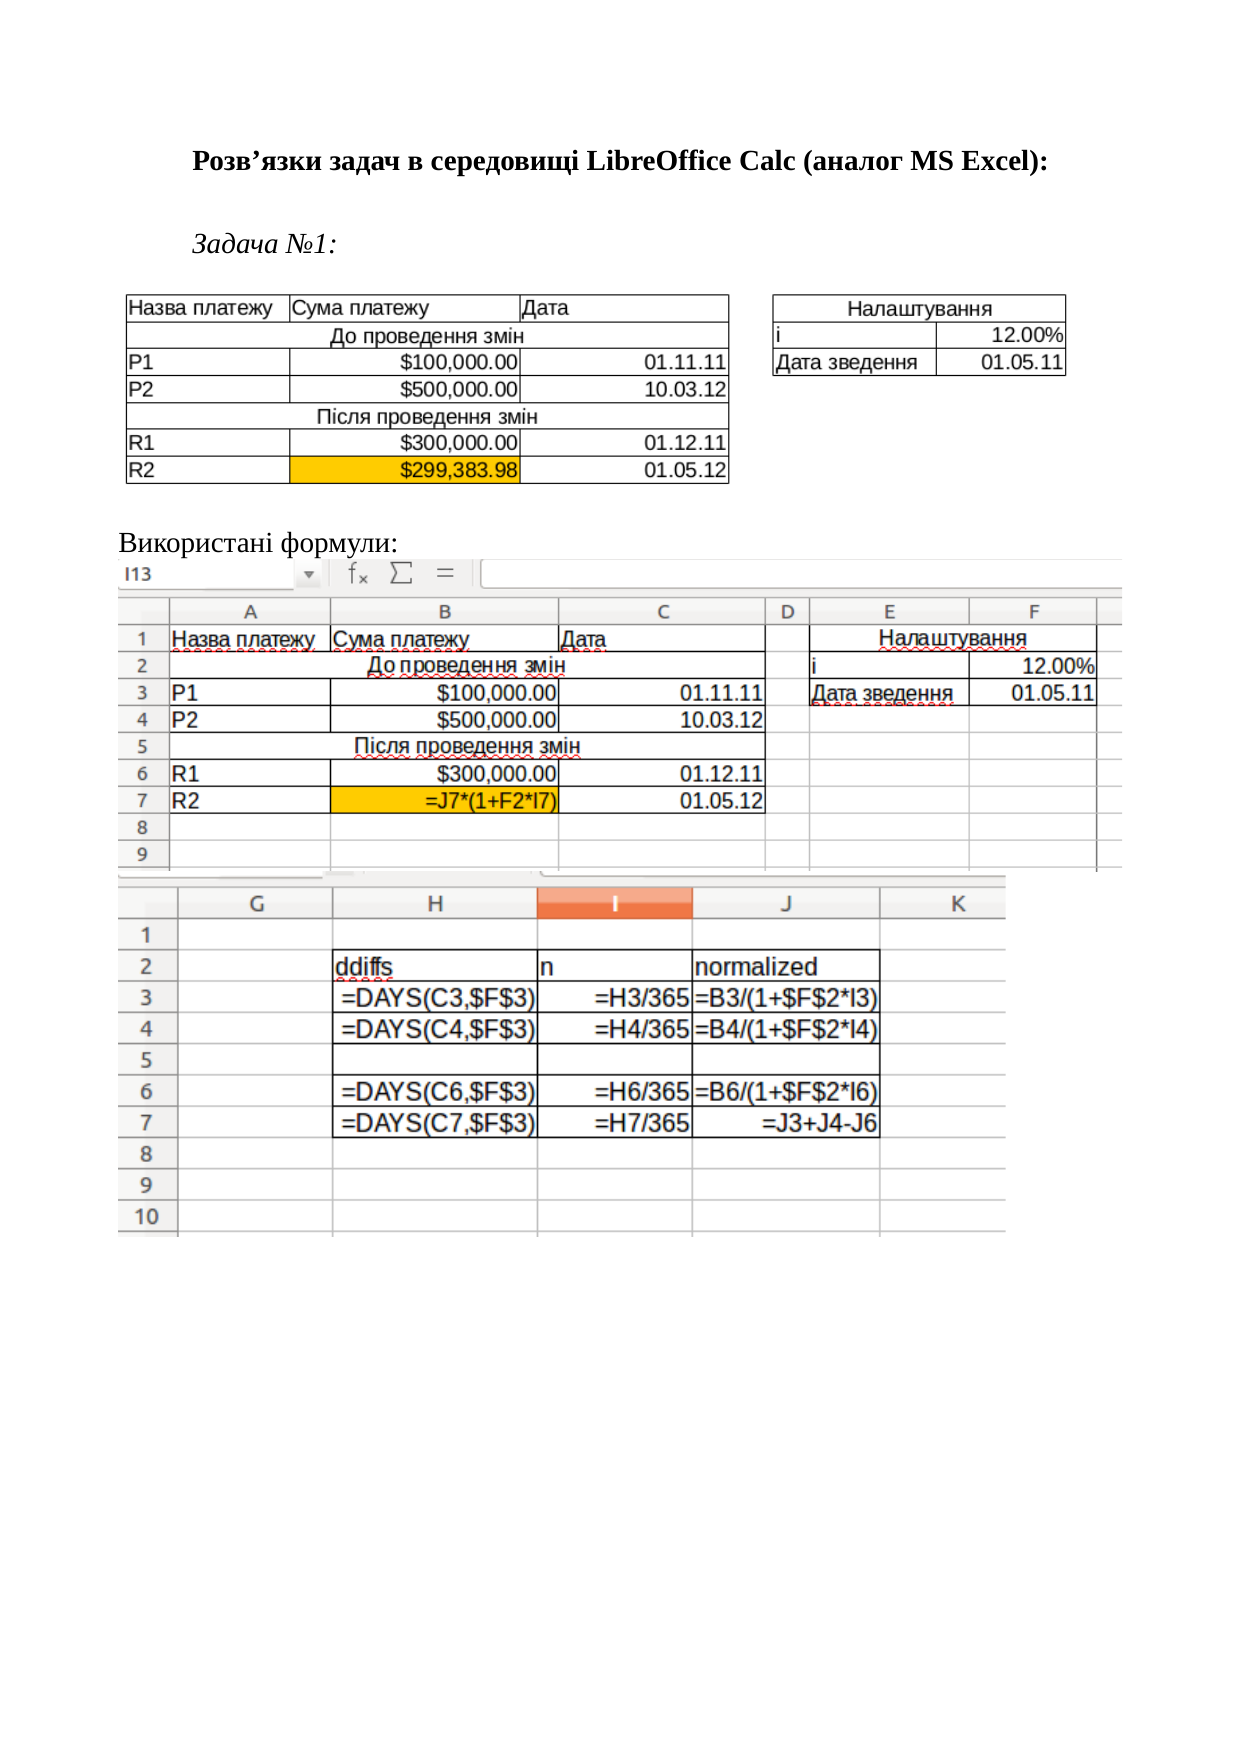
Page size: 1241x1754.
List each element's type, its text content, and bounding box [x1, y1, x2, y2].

text Задача №1: [118, 226, 1122, 259]
text Використані формули: [118, 526, 1122, 559]
picture [118, 283, 1123, 492]
picture [118, 559, 1123, 1237]
text Розв’язки задач в середовищі LibreOffice Calc (аналог MS Excel): [118, 143, 1122, 177]
